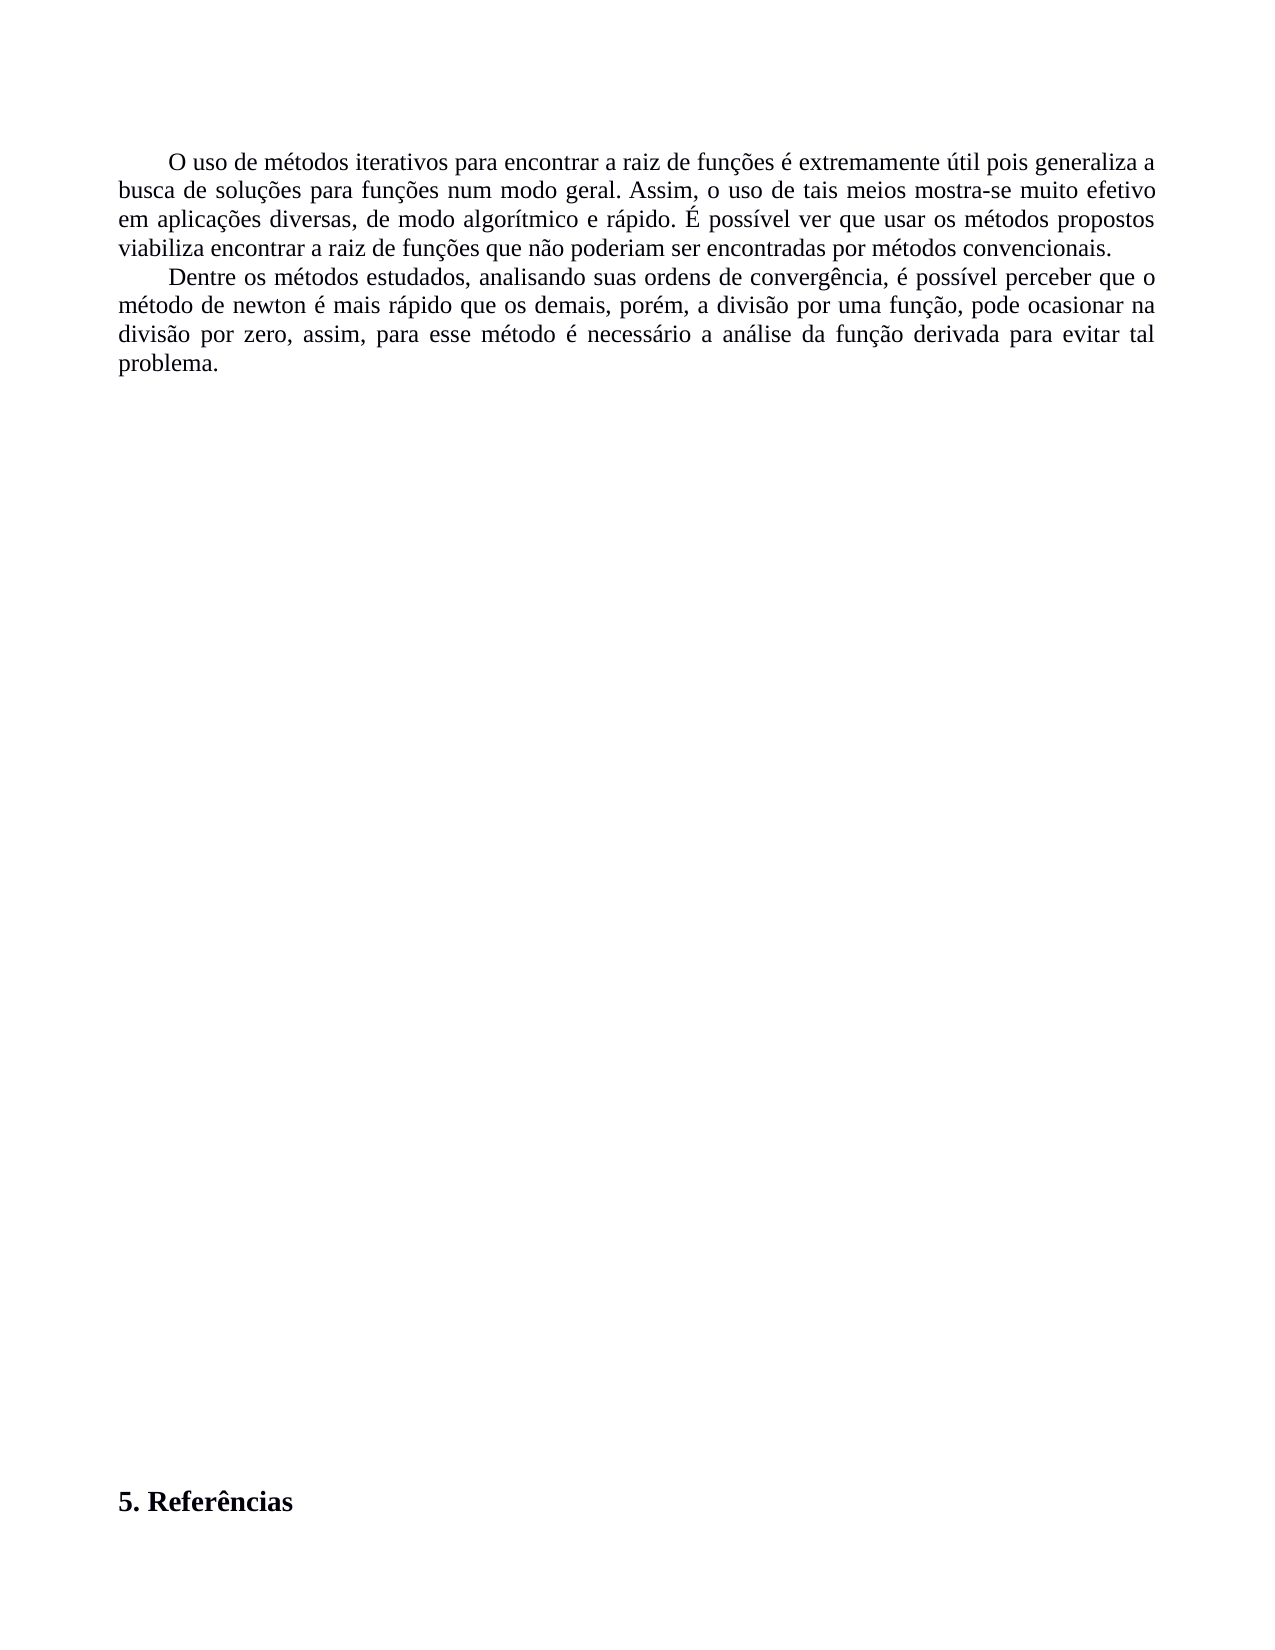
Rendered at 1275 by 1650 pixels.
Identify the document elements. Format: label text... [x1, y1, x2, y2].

text O uso de métodos iterativos para encontrar a raiz de funções é extremamente útil pois generaliza a busca de soluções para funções num modo geral. Assim, o uso de tais meios mostra-se muito efetivo em aplicações diversas, de modo algorítmico e rápido. É possível ver que usar os métodos propostos viabiliza encontrar a raiz de funções que não poderiam ser encontradas por métodos convencionais. [118, 147, 1157, 262]
text Dentre os métodos estudados, analisando suas ordens de convergência, é possível perceber que o método de newton é mais rápido que os demais, porém, a divisão por uma função, pode ocasionar na divisão por zero, assim, para esse método é necessário a análise da função derivada para evitar tal problema. [118, 262, 1157, 377]
text 5. Referências [118, 1484, 1157, 1517]
